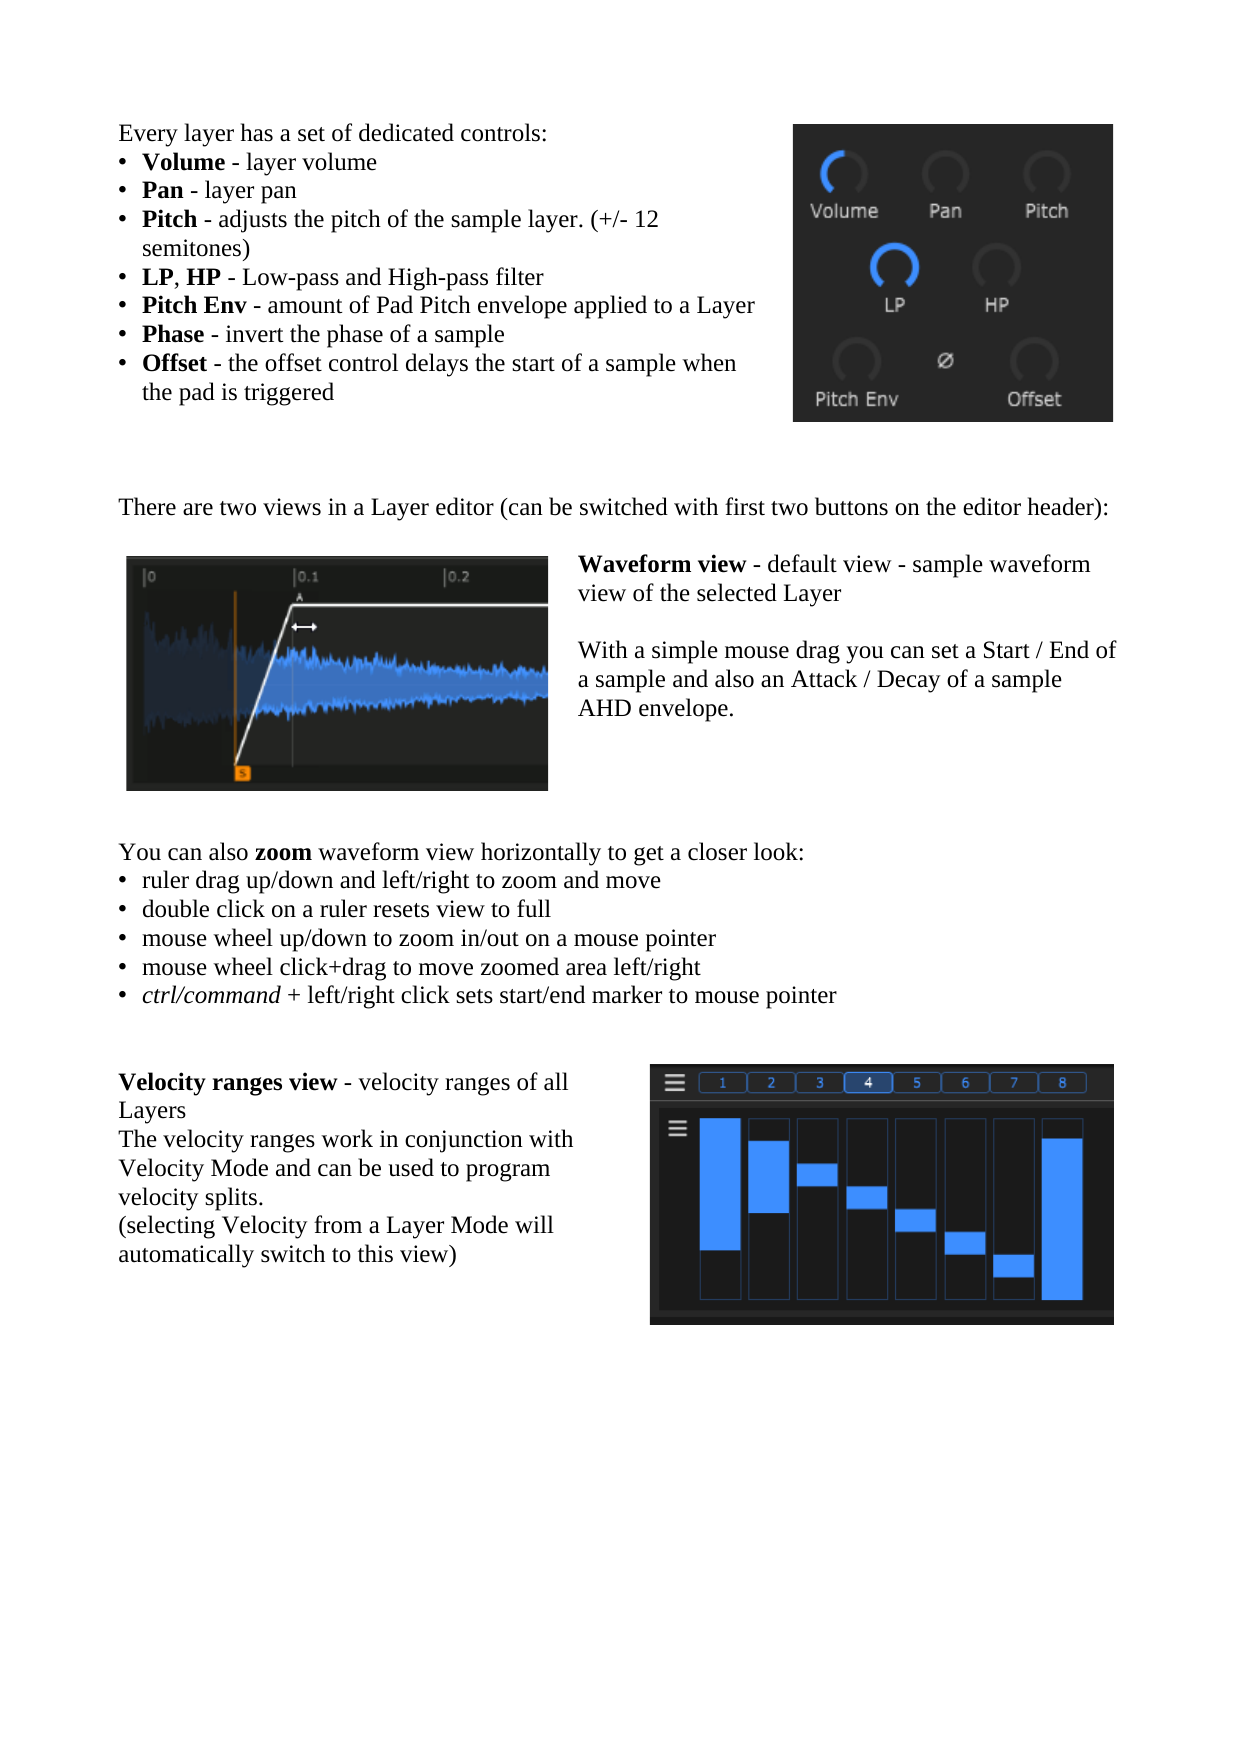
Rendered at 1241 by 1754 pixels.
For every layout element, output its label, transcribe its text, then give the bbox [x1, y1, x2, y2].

list Pitch Env - amount of Pad Pitch envelope applied to a Layer [118, 291, 792, 319]
list Offset - the offset control delays the start of a sample when the pad is triggered [118, 348, 792, 406]
list Pan - layer pan [118, 176, 792, 204]
list ruler drag up/down and left/right to zoom and move [118, 866, 1122, 894]
text Velocity ranges view - velocity ranges of all Layers [118, 1067, 649, 1124]
list Phase - invert the phase of a sample [118, 319, 792, 348]
picture [792, 124, 1114, 422]
text Waveform view - default view - sample waveform view of the selected Layer [118, 549, 1122, 607]
text Every layer has a set of dedicated controls: [118, 118, 1122, 147]
list mouse wheel up/down to zoom in/out on a mouse pointer [118, 923, 1122, 952]
picture [649, 1064, 1114, 1325]
list ctrl/command + left/right click sets start/end marker to mouse pointer [118, 981, 1122, 1009]
list mouse wheel click+drag to move zoomed area left/right [118, 952, 1122, 981]
text (selecting Velocity from a Layer Mode will automatically switch to this view) [118, 1211, 649, 1268]
list double click on a ruler resets view to full [118, 894, 1122, 923]
text You can also zoom waveform view horizontally to get a closer look: [118, 837, 1122, 866]
list LP, HP - Low-pass and High-pass filter [118, 262, 792, 291]
text There are two views in a Layer editor (can be switched with first two buttons on the editor header): [118, 492, 1122, 521]
list Pitch - adjusts the pitch of the sample layer. (+/- 12 semitones) [118, 204, 792, 262]
text The velocity ranges work in conjunction with Velocity Mode and can be used to program velocity splits. [118, 1124, 649, 1211]
picture [126, 556, 549, 791]
text With a simple mouse drag you can set a Start / End of a sample and also an Attack / Decay of a sample AHD envelope. [549, 636, 1122, 722]
list Volume - layer volume [118, 147, 792, 176]
